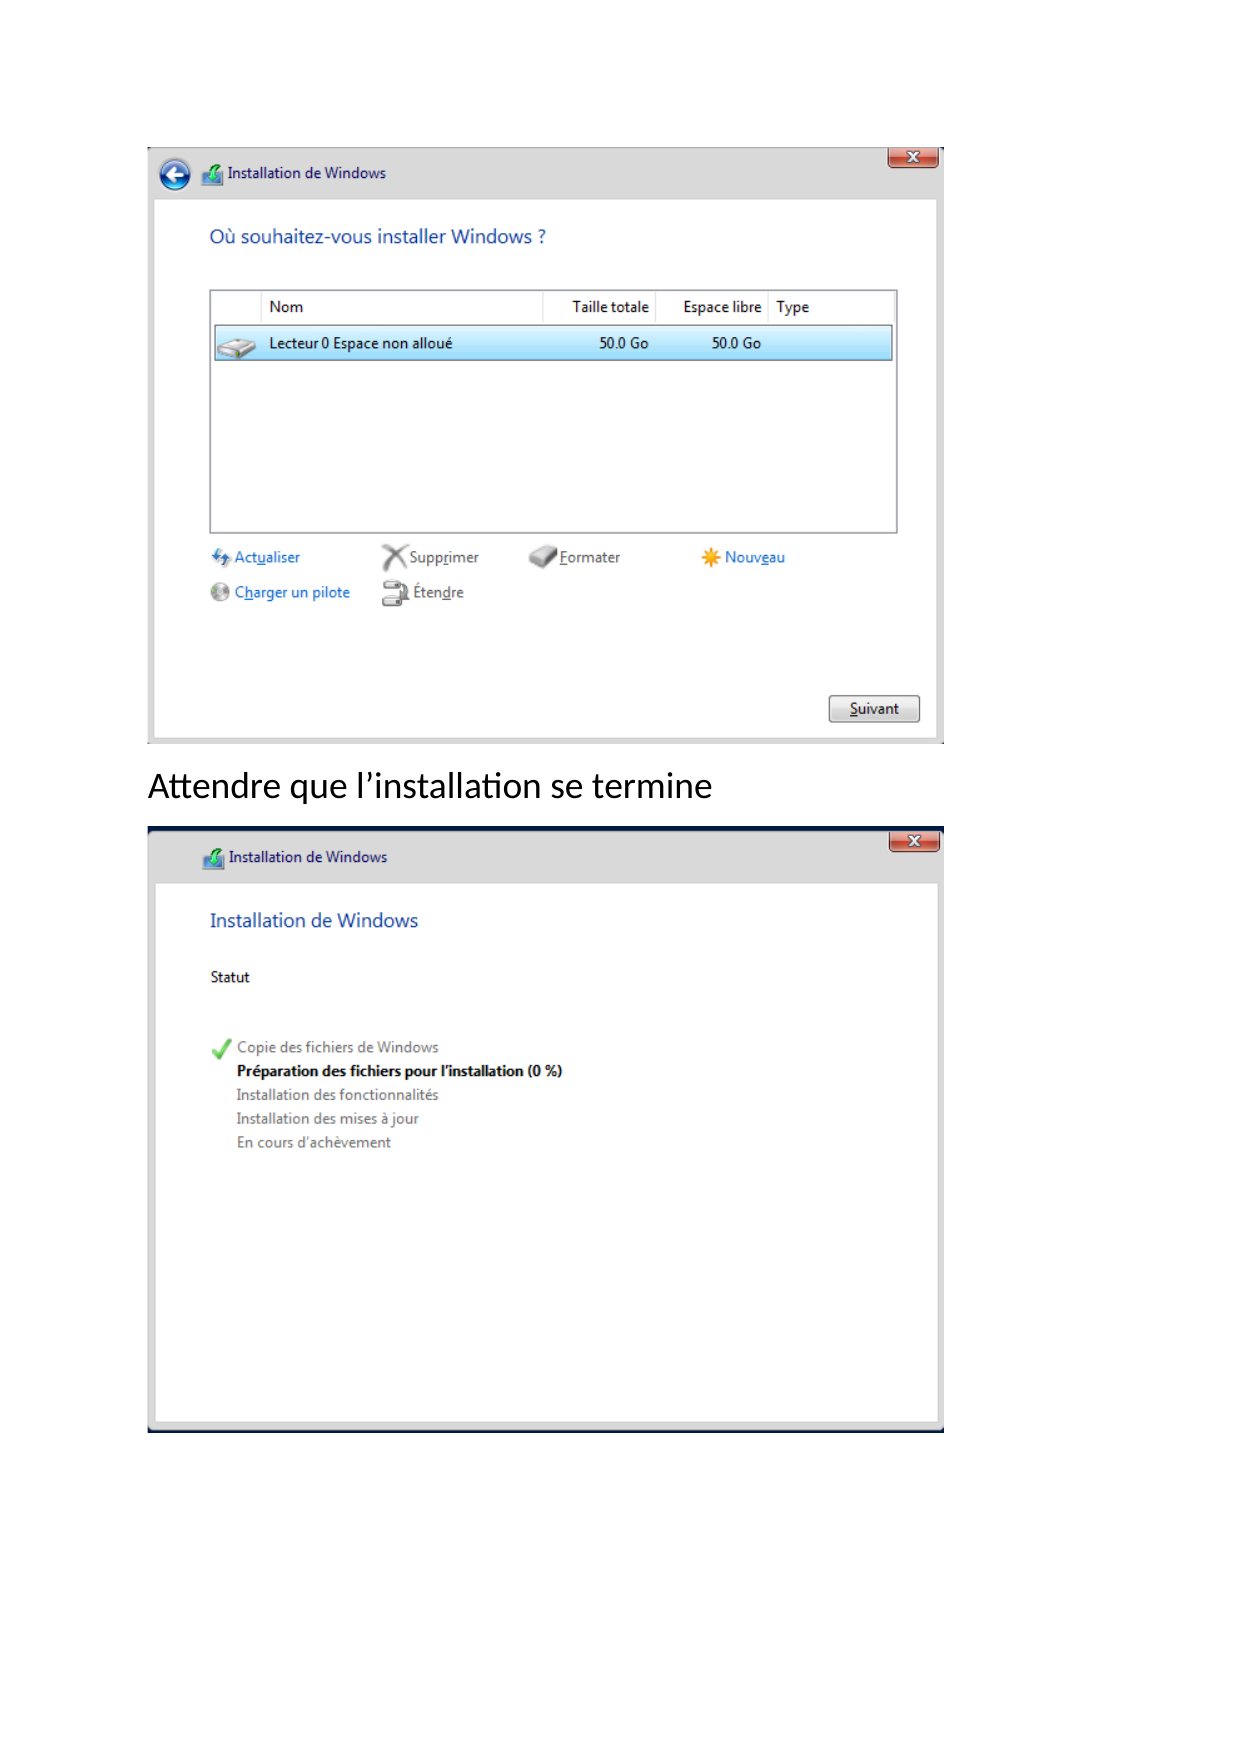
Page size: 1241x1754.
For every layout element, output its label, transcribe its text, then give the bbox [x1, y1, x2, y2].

text Attendre que l’installation se termine [148, 762, 1093, 808]
